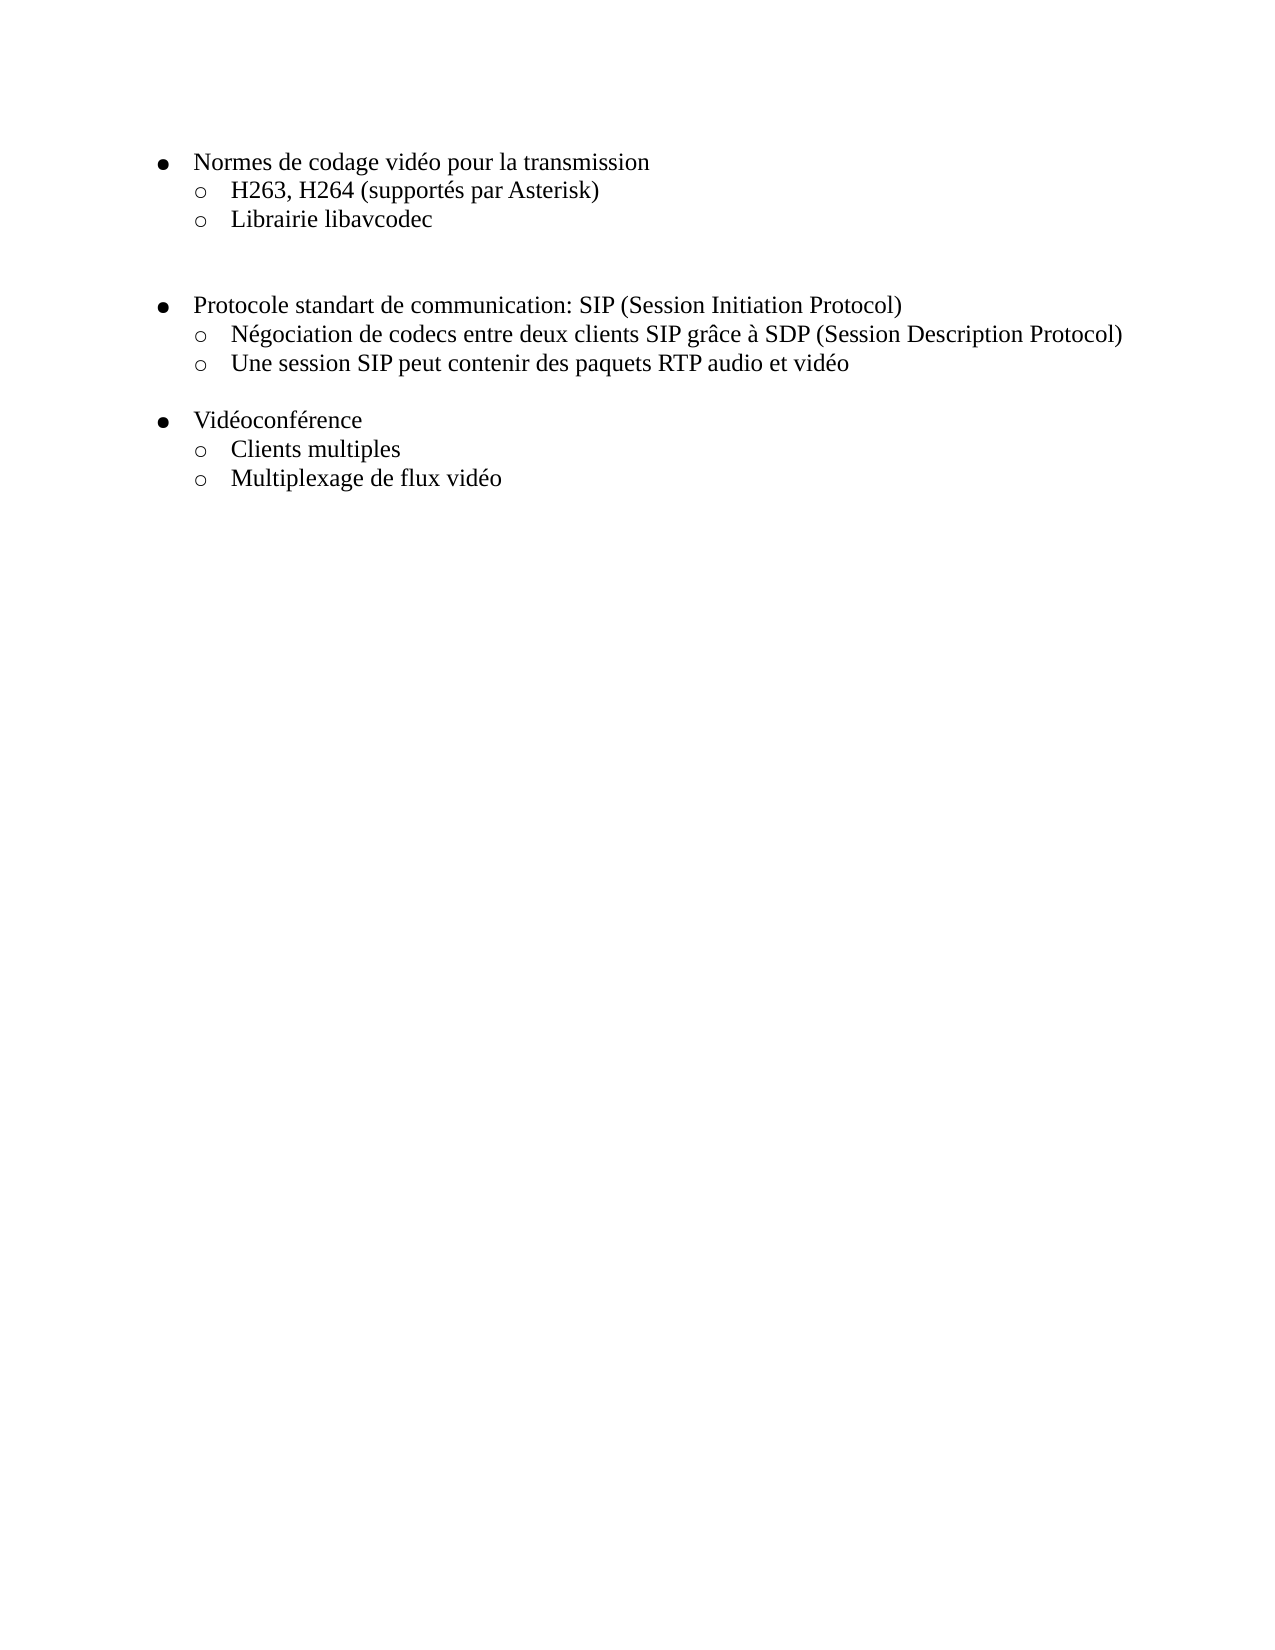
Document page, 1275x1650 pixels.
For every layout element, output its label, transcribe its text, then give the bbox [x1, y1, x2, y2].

list H263, H264 (supportés par Asterisk) [193, 176, 1157, 204]
list Vidéoconférence [156, 406, 1157, 434]
list Multiplexage de flux vidéo [193, 463, 1157, 492]
list Protocole standart de communication: SIP (Session Initiation Protocol) [156, 291, 1157, 319]
list Librairie libavcodec [193, 204, 1157, 233]
list Une session SIP peut contenir des paquets RTP audio et vidéo [193, 348, 1157, 377]
list Clients multiples [193, 434, 1157, 463]
list Négociation de codecs entre deux clients SIP grâce à SDP (Session Description Protocol) [193, 319, 1157, 348]
list Normes de codage vidéo pour la transmission [156, 147, 1157, 176]
